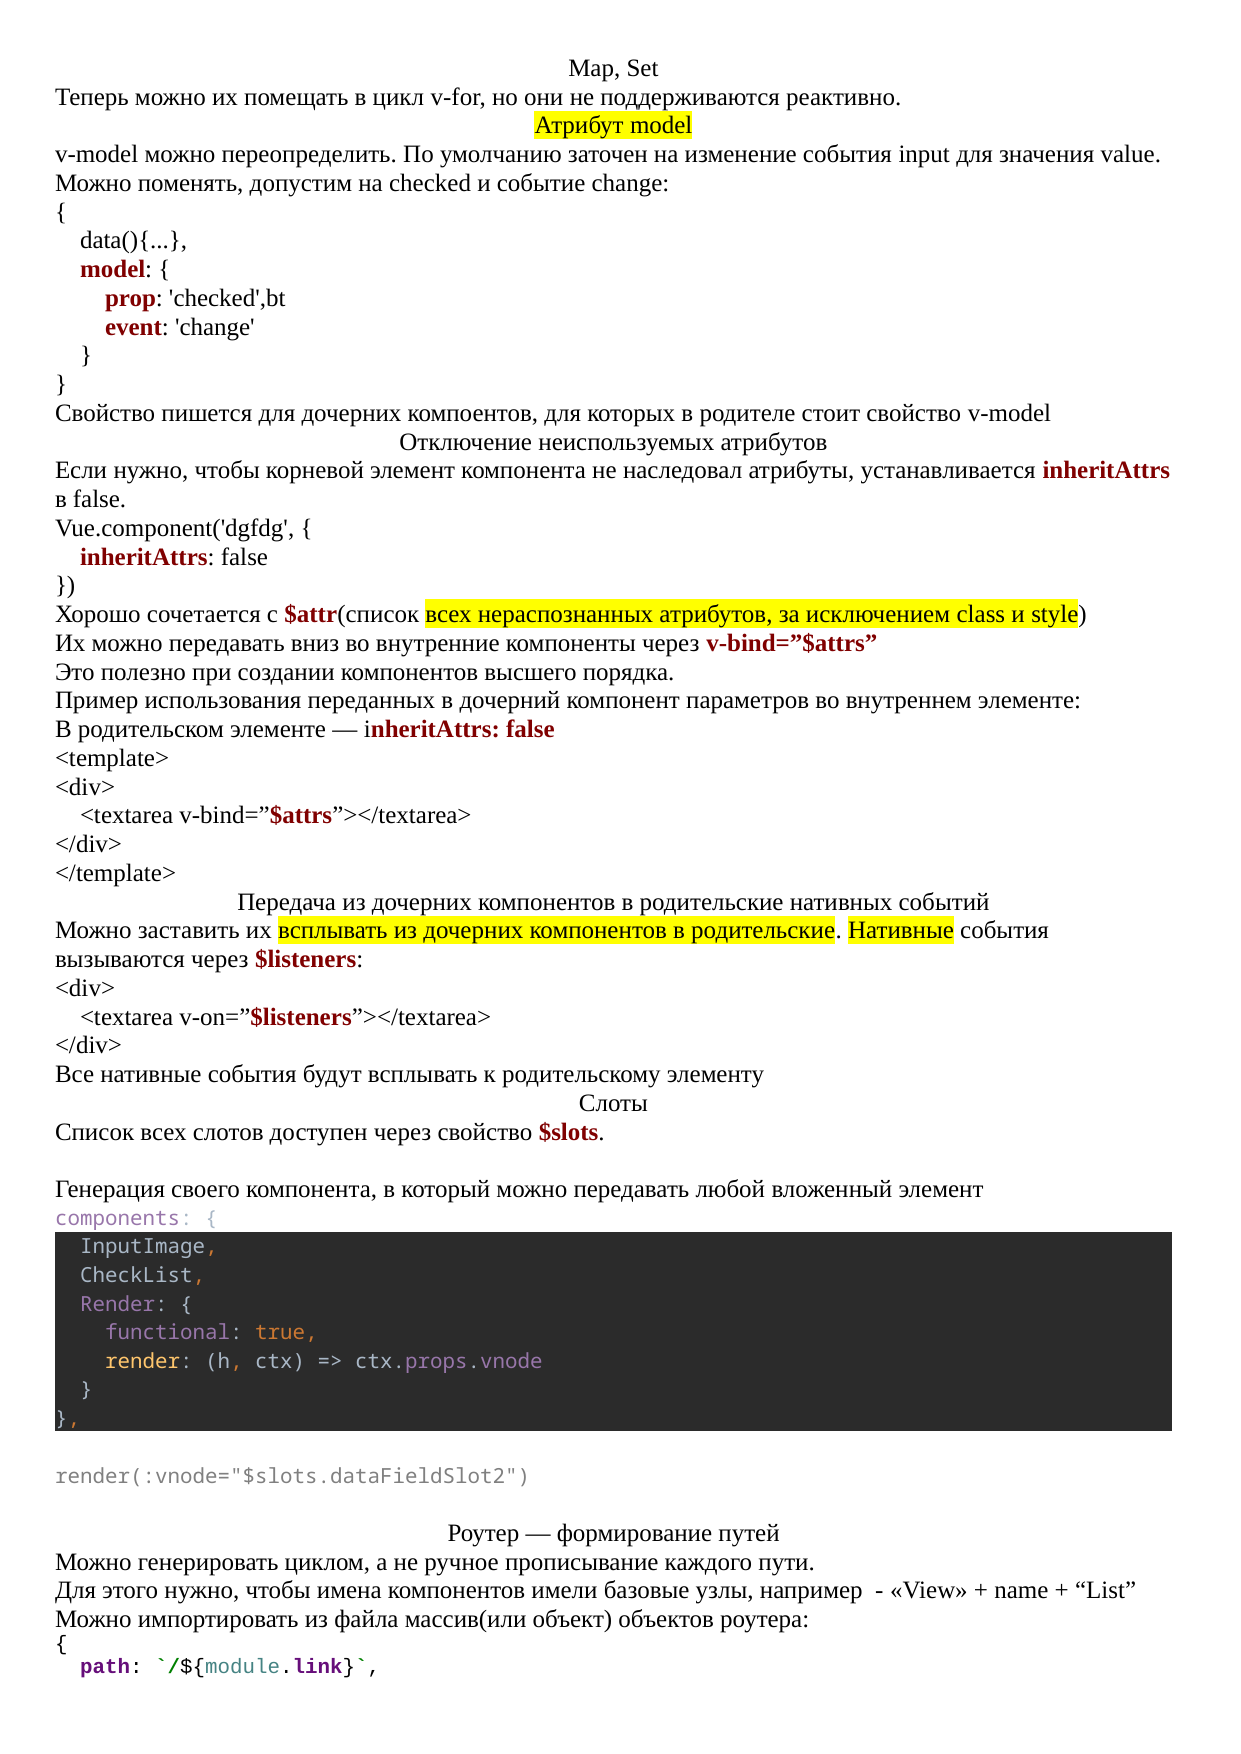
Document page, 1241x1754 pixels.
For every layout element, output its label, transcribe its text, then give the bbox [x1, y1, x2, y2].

text CheckList, [55, 1260, 1172, 1289]
text Отключение неиспользуемых атрибутов [55, 427, 1172, 456]
text model: { [55, 254, 1172, 283]
text </div> [55, 829, 1172, 858]
text { [55, 1633, 1172, 1657]
text components: { [55, 1203, 1172, 1232]
text </div> [55, 1031, 1172, 1059]
text </template> [55, 858, 1172, 887]
text }) [55, 571, 1172, 599]
text InputImage, [55, 1232, 1172, 1260]
text data(){...}, [55, 226, 1172, 254]
text <div> [55, 772, 1172, 801]
text v-model можно переопределить. По умолчанию заточен на изменение события input для значения value. Можно поменять, допустим на checked и событие change: [55, 139, 1172, 197]
text } [55, 1374, 1172, 1403]
text Хорошо сочетается с $attr(список всех нераспознанных атрибутов, за исключением class и style) [55, 599, 1172, 628]
text <template> [55, 743, 1172, 772]
text Render: { [55, 1289, 1172, 1317]
text Атрибут model [55, 111, 1172, 139]
text }, [55, 1403, 1172, 1431]
text Их можно передавать вниз во внутренние компоненты через v-bind=”$attrs” [55, 628, 1172, 657]
text Список всех слотов доступен через свойство $slots. [55, 1117, 1172, 1146]
text event: 'change' [55, 312, 1172, 341]
text Для этого нужно, чтобы имена компонентов имели базовые узлы, например - «View» + name + “List” [55, 1575, 1172, 1604]
text Можно генерировать циклом, а не ручное прописывание каждого пути. [55, 1547, 1172, 1575]
text Если нужно, чтобы корневой элемент компонента не наследовал атрибуты, устанавливается inheritAttrs в false. [55, 456, 1172, 513]
text } [55, 369, 1172, 398]
text Свойство пишется для дочерних компоентов, для которых в родителе стоит свойство v-model [55, 398, 1172, 427]
text Теперь можно их помещать в цикл v-for, но они не поддерживаются реактивно. [55, 82, 1172, 111]
text Пример использования переданных в дочерний компонент параметров во внутреннем элементе: [55, 686, 1172, 714]
text { [55, 197, 1172, 226]
text render: (h, ctx) => ctx.props.vnode [55, 1346, 1172, 1374]
text Map, Set [55, 53, 1172, 82]
text Передача из дочерних компонентов в родительские нативных событий [55, 887, 1172, 916]
text path: `/${module.link}`, [55, 1657, 1172, 1680]
text inheritAttrs: false [55, 542, 1172, 571]
text Это полезно при создании компонентов высшего порядка. [55, 657, 1172, 686]
text <div> [55, 973, 1172, 1002]
text prop: 'checked',bt [55, 283, 1172, 312]
text render(:vnode="$slots.dataFieldSlot2") [55, 1461, 1172, 1489]
text } [55, 341, 1172, 369]
text Все нативные события будут всплывать к родительскому элементу [55, 1059, 1172, 1088]
text Vue.component('dgfdg', { [55, 513, 1172, 542]
text Роутер — формирование путей [55, 1518, 1172, 1547]
text Генерация своего компонента, в который можно передавать любой вложенный элемент [55, 1174, 1172, 1203]
text Можно заставить их всплывать из дочерних компонентов в родительские. Нативные события вызываются через $listeners: [55, 916, 1172, 973]
text <textarea v-on=”$listeners”></textarea> [55, 1002, 1172, 1031]
text <textarea v-bind=”$attrs”></textarea> [55, 801, 1172, 829]
text Можно импортировать из файла массив(или объект) объектов роутера: [55, 1604, 1172, 1633]
text functional: true, [55, 1317, 1172, 1346]
text В родительском элементе — inheritAttrs: false [55, 714, 1172, 743]
text Слоты [55, 1088, 1172, 1117]
